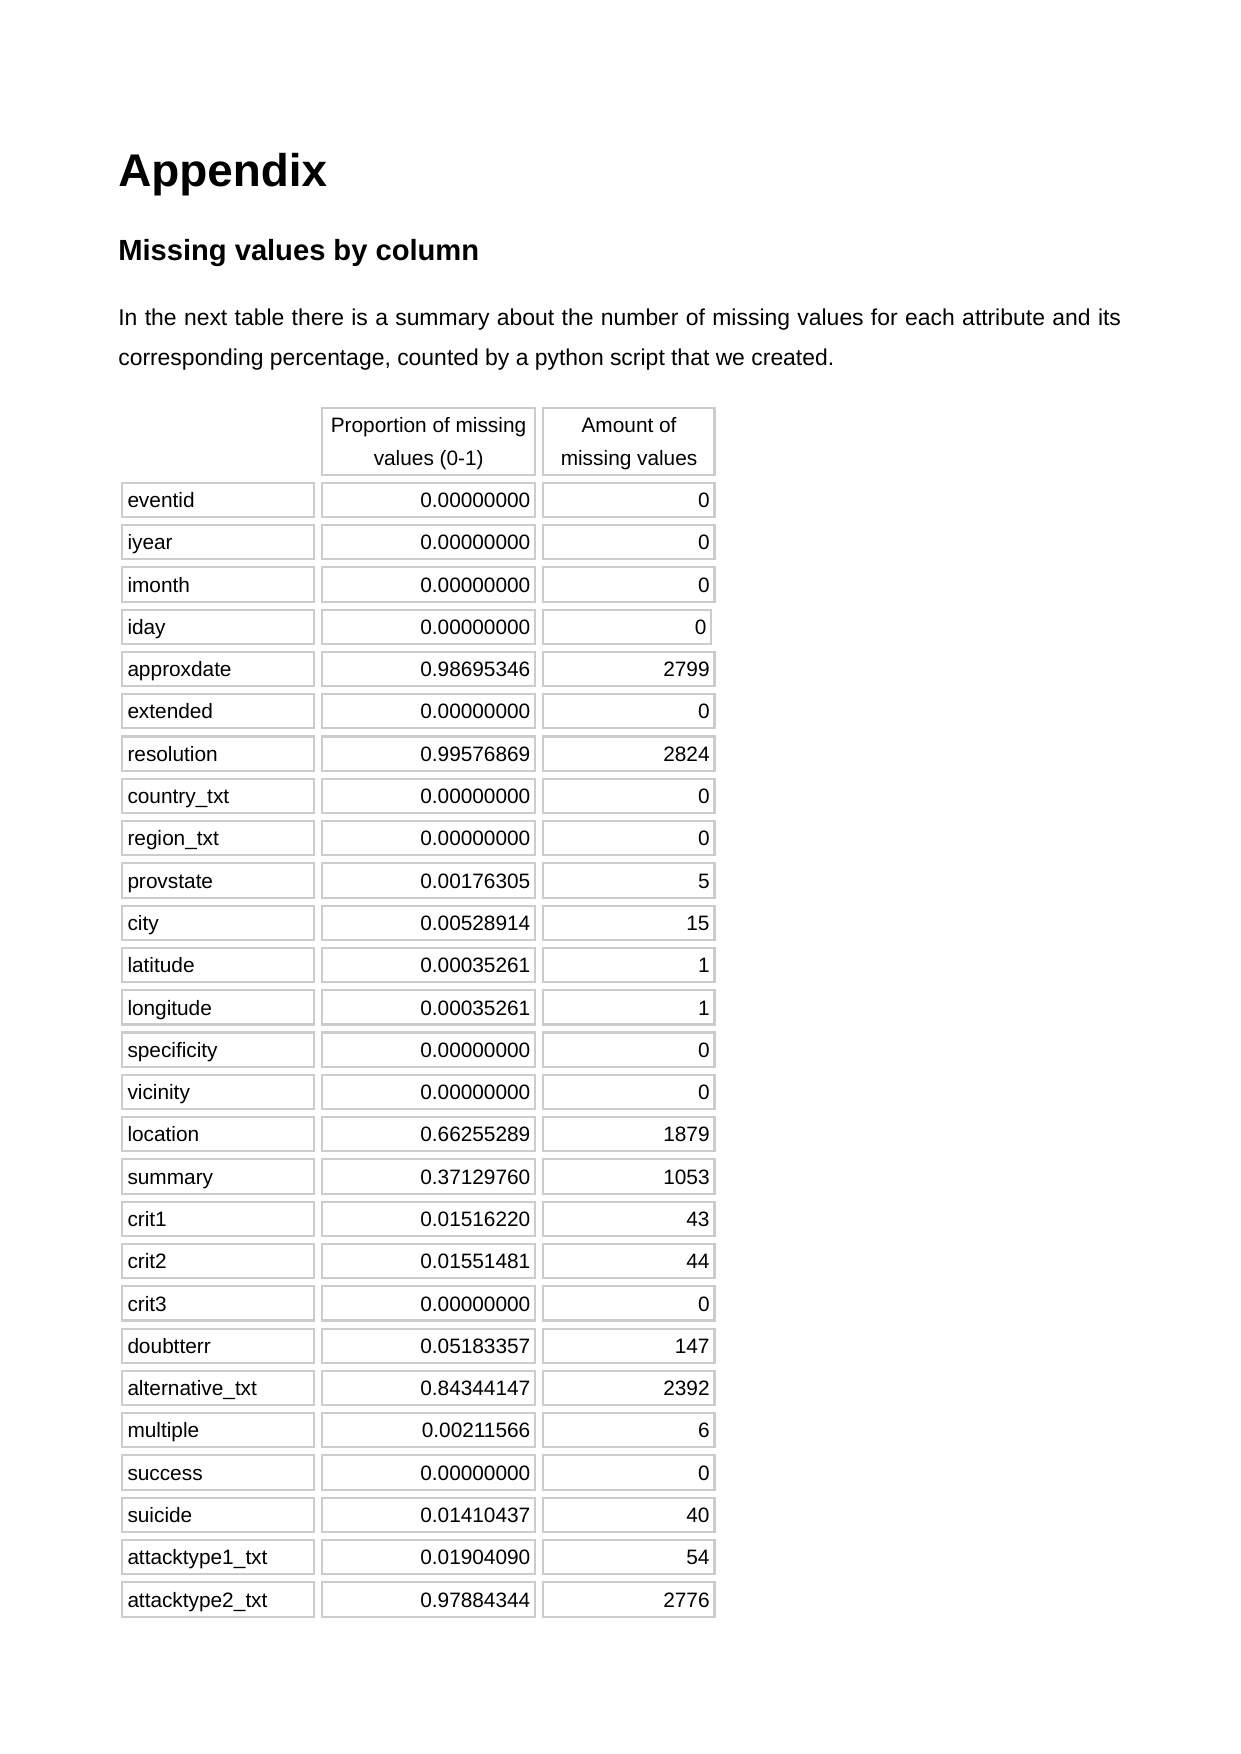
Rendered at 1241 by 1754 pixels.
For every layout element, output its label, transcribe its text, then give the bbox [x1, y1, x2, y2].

table_cell 0.00000000 [318, 479, 539, 521]
table_cell latitude [118, 944, 318, 986]
table_cell 43 [539, 1198, 718, 1240]
table_cell 0 [539, 1029, 718, 1071]
table_cell 0.01551481 [318, 1240, 539, 1282]
table_cell 0.00000000 [318, 690, 539, 732]
table_cell resolution [118, 733, 318, 775]
table_cell alternative_txt [118, 1367, 318, 1409]
table_cell 147 [539, 1325, 718, 1367]
table_cell 0.84344147 [318, 1367, 539, 1409]
table_cell 0.00176305 [318, 859, 539, 902]
table_cell 0.00000000 [318, 1451, 539, 1494]
table_header [118, 404, 318, 479]
table_cell 0.05183357 [318, 1325, 539, 1367]
table_cell 40 [539, 1494, 718, 1536]
table_cell longitude [118, 986, 318, 1028]
table_cell 1879 [539, 1113, 718, 1155]
table_cell vicinity [118, 1071, 318, 1113]
table_cell 0.00000000 [318, 817, 539, 859]
table_cell specificity [118, 1029, 318, 1071]
subtitle Missing values by column [118, 233, 1122, 267]
text In the next table there is a summary about the number of missing values for each attribute and its corresponding percentage, counted by a python script that we created. [118, 304, 1122, 370]
table_cell 0 [539, 521, 718, 563]
table_cell 0.00035261 [318, 986, 539, 1028]
table_cell location [118, 1113, 318, 1155]
table_cell extended [118, 690, 318, 732]
table_cell eventid [118, 479, 318, 521]
table_cell 0.37129760 [318, 1155, 539, 1198]
table_cell 0.00000000 [318, 606, 539, 648]
table_cell 1053 [539, 1155, 718, 1198]
table_cell success [118, 1451, 318, 1494]
table_cell 44 [539, 1240, 718, 1282]
table_cell 0 [539, 817, 718, 859]
table_cell 0.66255289 [318, 1113, 539, 1155]
table_cell suicide [118, 1494, 318, 1536]
table_cell 0.01410437 [318, 1494, 539, 1536]
table_cell 0.00000000 [318, 775, 539, 817]
table_cell 6 [539, 1409, 718, 1451]
table_cell 2824 [539, 733, 718, 775]
table_cell iyear [118, 521, 318, 563]
table_cell 0.00000000 [318, 563, 539, 606]
table_cell country_txt [118, 775, 318, 817]
table_cell provstate [118, 859, 318, 902]
table_cell 0 [539, 606, 718, 648]
table_cell 0.00000000 [318, 521, 539, 563]
table_cell 0.99576869 [318, 733, 539, 775]
table_cell 1 [539, 986, 718, 1028]
table_cell 0.97884344 [318, 1578, 539, 1621]
table_cell 0.00000000 [318, 1282, 539, 1324]
table_cell 0.00000000 [318, 1071, 539, 1113]
table_header Proportion of missing values (0-1) [318, 404, 539, 479]
table_cell iday [118, 606, 318, 648]
table_cell 0.00000000 [318, 1029, 539, 1071]
table_cell multiple [118, 1409, 318, 1451]
table_cell 0.00035261 [318, 944, 539, 986]
table_cell 0.00211566 [318, 1409, 539, 1451]
table_cell 0 [539, 479, 718, 521]
table_cell 0.01904090 [318, 1536, 539, 1578]
table_cell 1 [539, 944, 718, 986]
table_cell 54 [539, 1536, 718, 1578]
table_cell 0 [539, 690, 718, 732]
table_cell 15 [539, 902, 718, 944]
table_cell 0 [539, 563, 718, 606]
table_cell 5 [539, 859, 718, 902]
table_cell 0 [539, 1451, 718, 1494]
table_cell attacktype1_txt [118, 1536, 318, 1578]
table_cell summary [118, 1155, 318, 1198]
table_cell 0 [539, 1071, 718, 1113]
table_cell 0.98695346 [318, 648, 539, 690]
table_cell 2392 [539, 1367, 718, 1409]
table_cell approxdate [118, 648, 318, 690]
table_cell imonth [118, 563, 318, 606]
table_cell crit2 [118, 1240, 318, 1282]
table_cell 0.00528914 [318, 902, 539, 944]
table_cell 2799 [539, 648, 718, 690]
table_cell city [118, 902, 318, 944]
table_cell crit3 [118, 1282, 318, 1324]
table_cell doubtterr [118, 1325, 318, 1367]
table_cell attacktype2_txt [118, 1578, 318, 1621]
table_cell region_txt [118, 817, 318, 859]
table_cell 0 [539, 1282, 718, 1324]
table_cell 0.01516220 [318, 1198, 539, 1240]
table_cell crit1 [118, 1198, 318, 1240]
table_cell 0 [539, 775, 718, 817]
table_header Amount of missing values [539, 404, 718, 479]
subtitle Appendix [118, 143, 1122, 196]
table_cell 2776 [539, 1578, 718, 1621]
